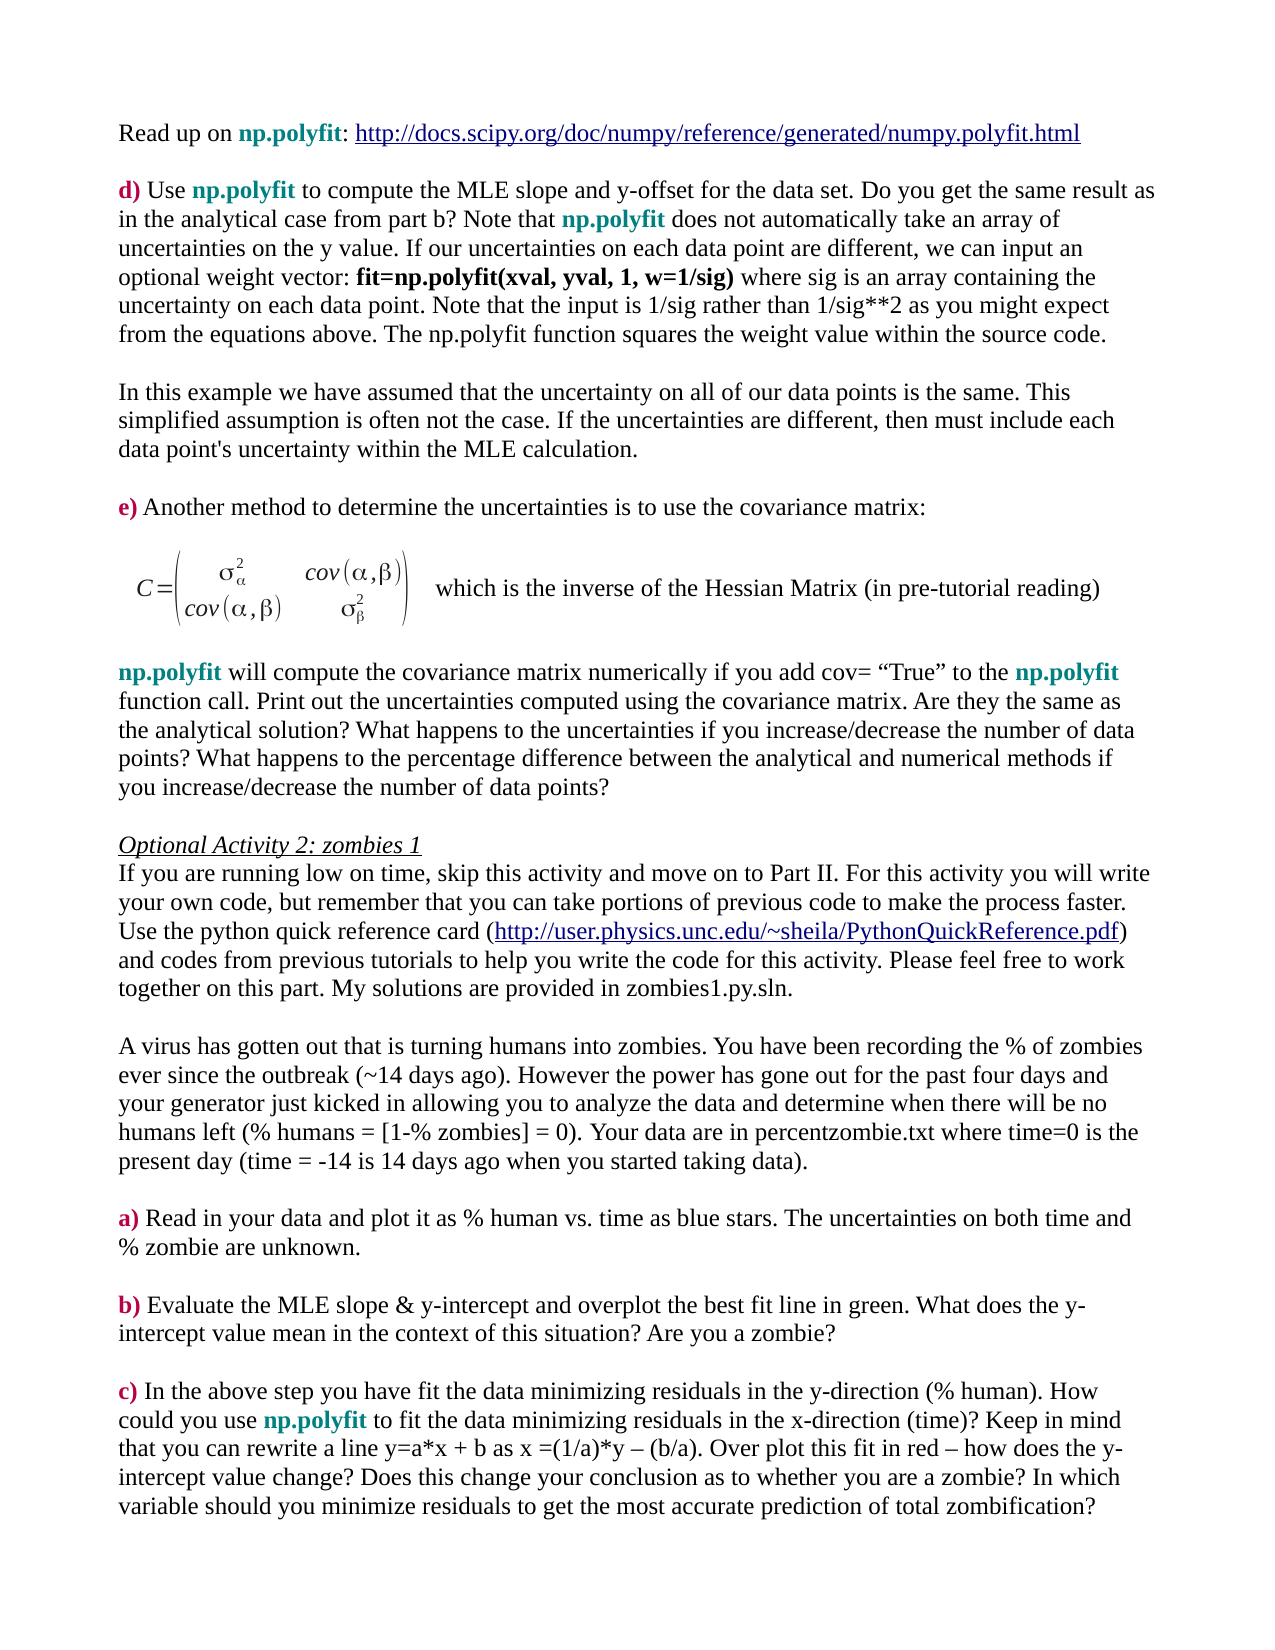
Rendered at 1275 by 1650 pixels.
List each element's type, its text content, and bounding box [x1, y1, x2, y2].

text which is the inverse of the Hessian Matrix (in pre-tutorial reading) [118, 549, 1157, 628]
text In this example we have assumed that the uncertainty on all of our data points is the same. This simplified assumption is often not the case. If the uncertainties are different, then must include each data point's uncertainty within the MLE calculation. [118, 377, 1157, 463]
text c) In the above step you have fit the data minimizing residuals in the y-direction (% human). How could you use np.polyfit to fit the data minimizing residuals in the x-direction (time)? Keep in mind that you can rewrite a line y=a*x + b as x =(1/a)*y – (b/a). Over plot this fit in red – how does the y-intercept value change? Does this change your conclusion as to whether you are a zombie? In which variable should you minimize residuals to get the most accurate prediction of total zombification? [118, 1376, 1157, 1520]
text np.polyfit will compute the covariance matrix numerically if you add cov= “True” to the np.polyfit function call. Print out the uncertainties computed using the covariance matrix. Are they the same as the analytical solution? What happens to the uncertainties if you increase/decrease the number of data points? What happens to the percentage difference between the analytical and numerical methods if you increase/decrease the number of data points? [118, 657, 1157, 801]
text A virus has gotten out that is turning humans into zombies. You have been recording the % of zombies ever since the outbreak (~14 days ago). However the power has gone out for the past four days and your generator just kicked in allowing you to analyze the data and determine when there will be no humans left (% humans = [1-% zombies] = 0). Your data are in percentzombie.txt where time=0 is the present day (time = -14 is 14 days ago when you started taking data). [118, 1031, 1157, 1175]
text b) Evaluate the MLE slope & y-intercept and overplot the best fit line in green. What does the y-intercept value mean in the context of this situation? Are you a zombie? [118, 1290, 1157, 1347]
text d) Use np.polyfit to compute the MLE slope and y-offset for the data set. Do you get the same result as in the analytical case from part b? Note that np.polyfit does not automatically take an array of uncertainties on the y value. If our uncertainties on each data point are different, we can input an optional weight vector: fit=np.polyfit(xval, yval, 1, w=1/sig) where sig is an array containing the uncertainty on each data point. Note that the input is 1/sig rather than 1/sig**2 as you might expect from the equations above. The np.polyfit function squares the weight value within the source code. [118, 176, 1157, 348]
text a) Read in your data and plot it as % human vs. time as blue stars. The uncertainties on both time and % zombie are unknown. [118, 1203, 1157, 1261]
text Read up on np.polyfit: http://docs.scipy.org/doc/numpy/reference/generated/numpy.polyfit.html [118, 118, 1157, 147]
text If you are running low on time, skip this activity and move on to Part II. For this activity you will write your own code, but remember that you can take portions of previous code to make the process faster. Use the python quick reference card (http://user.physics.unc.edu/~sheila/PythonQuickReference.pdf) and codes from previous tutorials to help you write the code for this activity. Please feel free to work together on this part. My solutions are provided in zombies1.py.sln. [118, 858, 1157, 1002]
text e) Another method to determine the uncertainties is to use the covariance matrix: [118, 492, 1157, 521]
text Optional Activity 2: zombies 1 [118, 830, 1157, 858]
